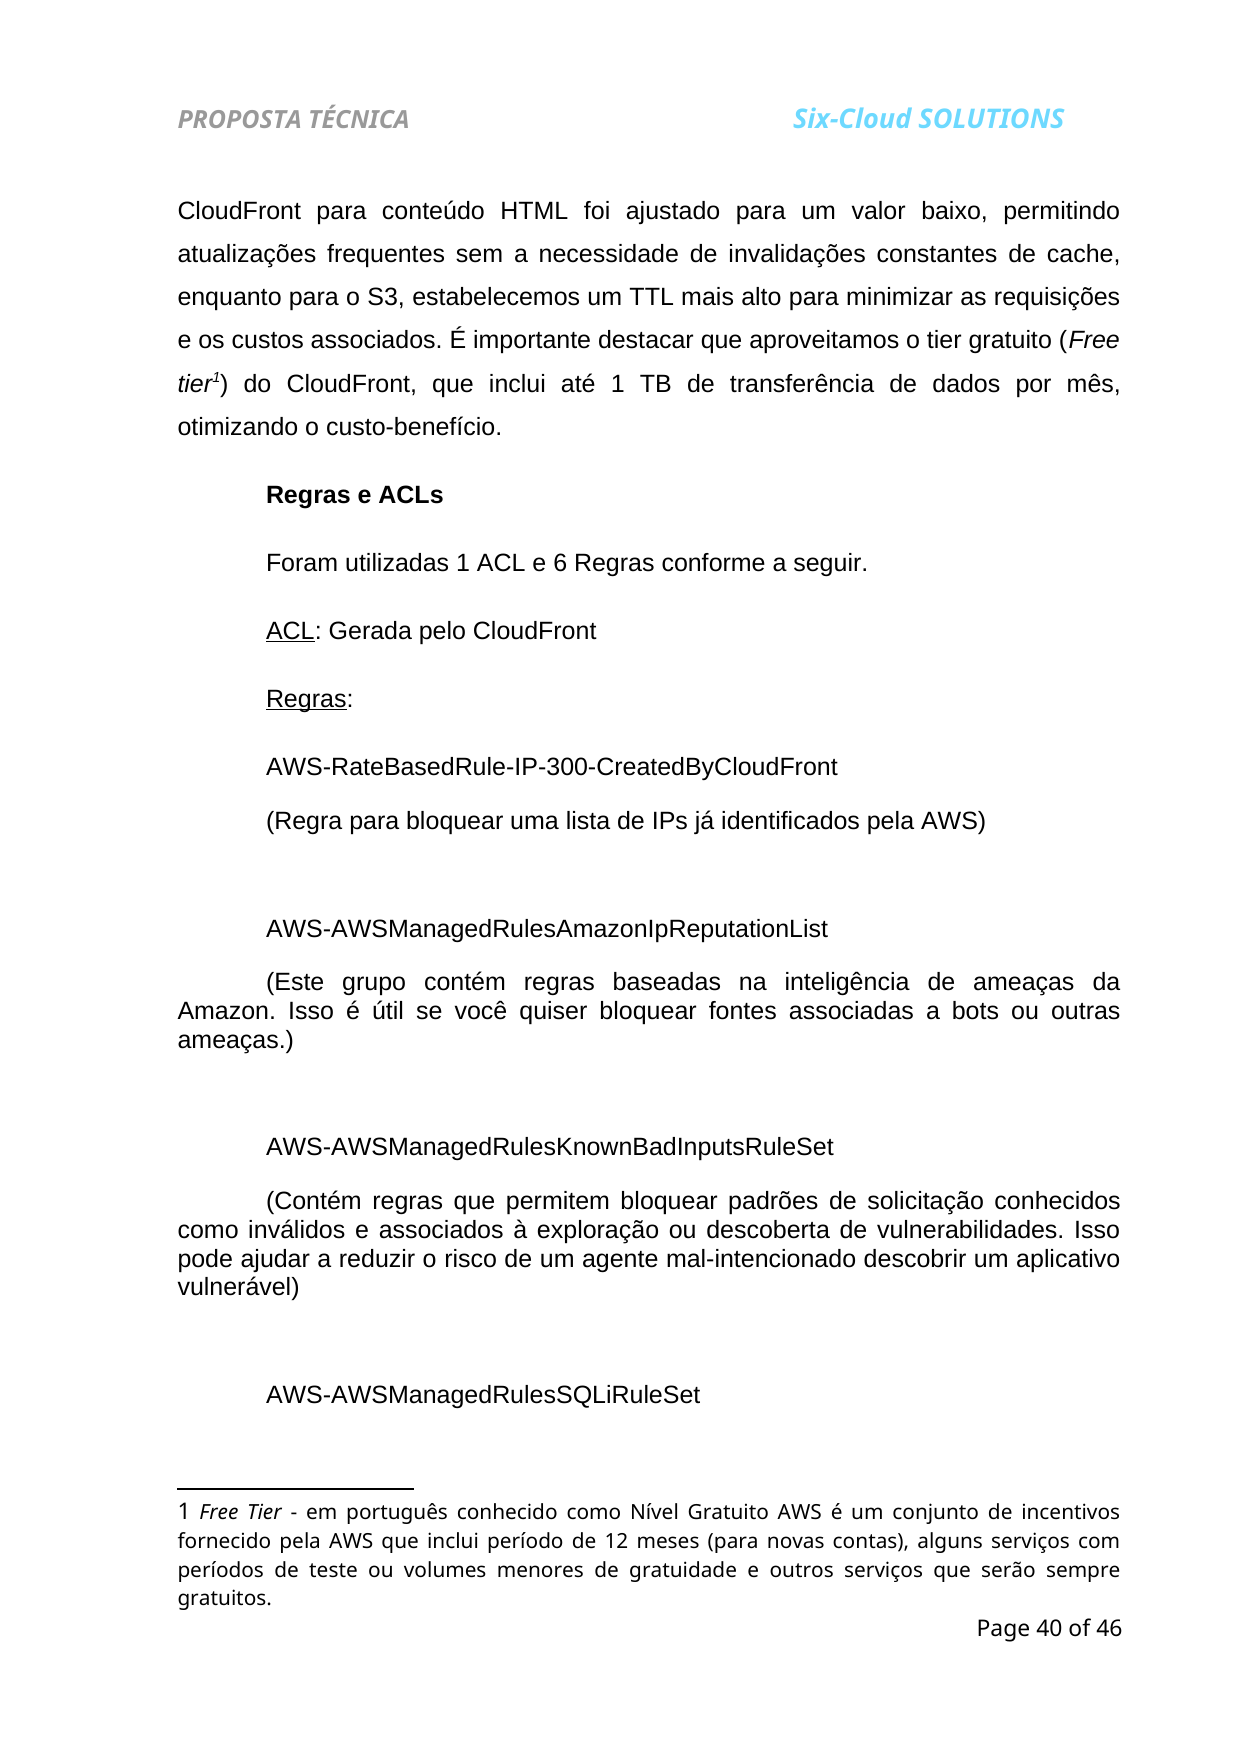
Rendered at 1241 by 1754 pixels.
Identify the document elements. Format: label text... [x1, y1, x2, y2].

text CloudFront para conteúdo HTML foi ajustado para um valor baixo, permitindo atualizações frequentes sem a necessidade de invalidações constantes de cache, enquanto para o S3, estabelecemos um TTL mais alto para minimizar as requisições e os custos associados. É importante destacar que aproveitamos o tier gratuito (Free tier) do CloudFront, que inclui até 1 TB de transferência de dados por mês, otimizando o custo-benefício. [177, 196, 1122, 440]
text AWS-RateBasedRule-IP-300-CreatedByCloudFront [177, 752, 1122, 781]
text AWS-AWSManagedRulesKnownBadInputsRuleSet [177, 1132, 1122, 1161]
text AWS-AWSManagedRulesSQLiRuleSet [177, 1380, 1122, 1408]
text Foram utilizadas 1 ACL e 6 Regras conforme a seguir. [177, 548, 1122, 577]
text Regras: [177, 684, 1122, 713]
text Free Tier - em português conhecido como Nível Gratuito AWS é um conjunto de incentivos fornecido pela AWS que inclui período de 12 meses (para novas contas), alguns serviços com períodos de teste ou volumes menores de gratuidade e outros serviços que serão sempre gratuitos. [177, 1495, 1122, 1612]
text (Contém regras que permitem bloquear padrões de solicitação conhecidos como inválidos e associados à exploração ou descoberta de vulnerabilidades. Isso pode ajudar a reduzir o risco de um agente mal-intencionado descobrir um aplicativo vulnerável) [177, 1186, 1122, 1301]
text Regras e ACLs [177, 480, 1122, 508]
text (Este grupo contém regras baseadas na inteligência de ameaças da Amazon. Isso é útil se você quiser bloquear fontes associadas a bots ou outras ameaças.) [177, 967, 1122, 1053]
text ACL: Gerada pelo CloudFront [177, 616, 1122, 645]
text AWS-AWSManagedRulesAmazonIpReputationList [177, 913, 1122, 942]
text (Regra para bloquear uma lista de IPs já identificados pela AWS) [177, 806, 1122, 835]
